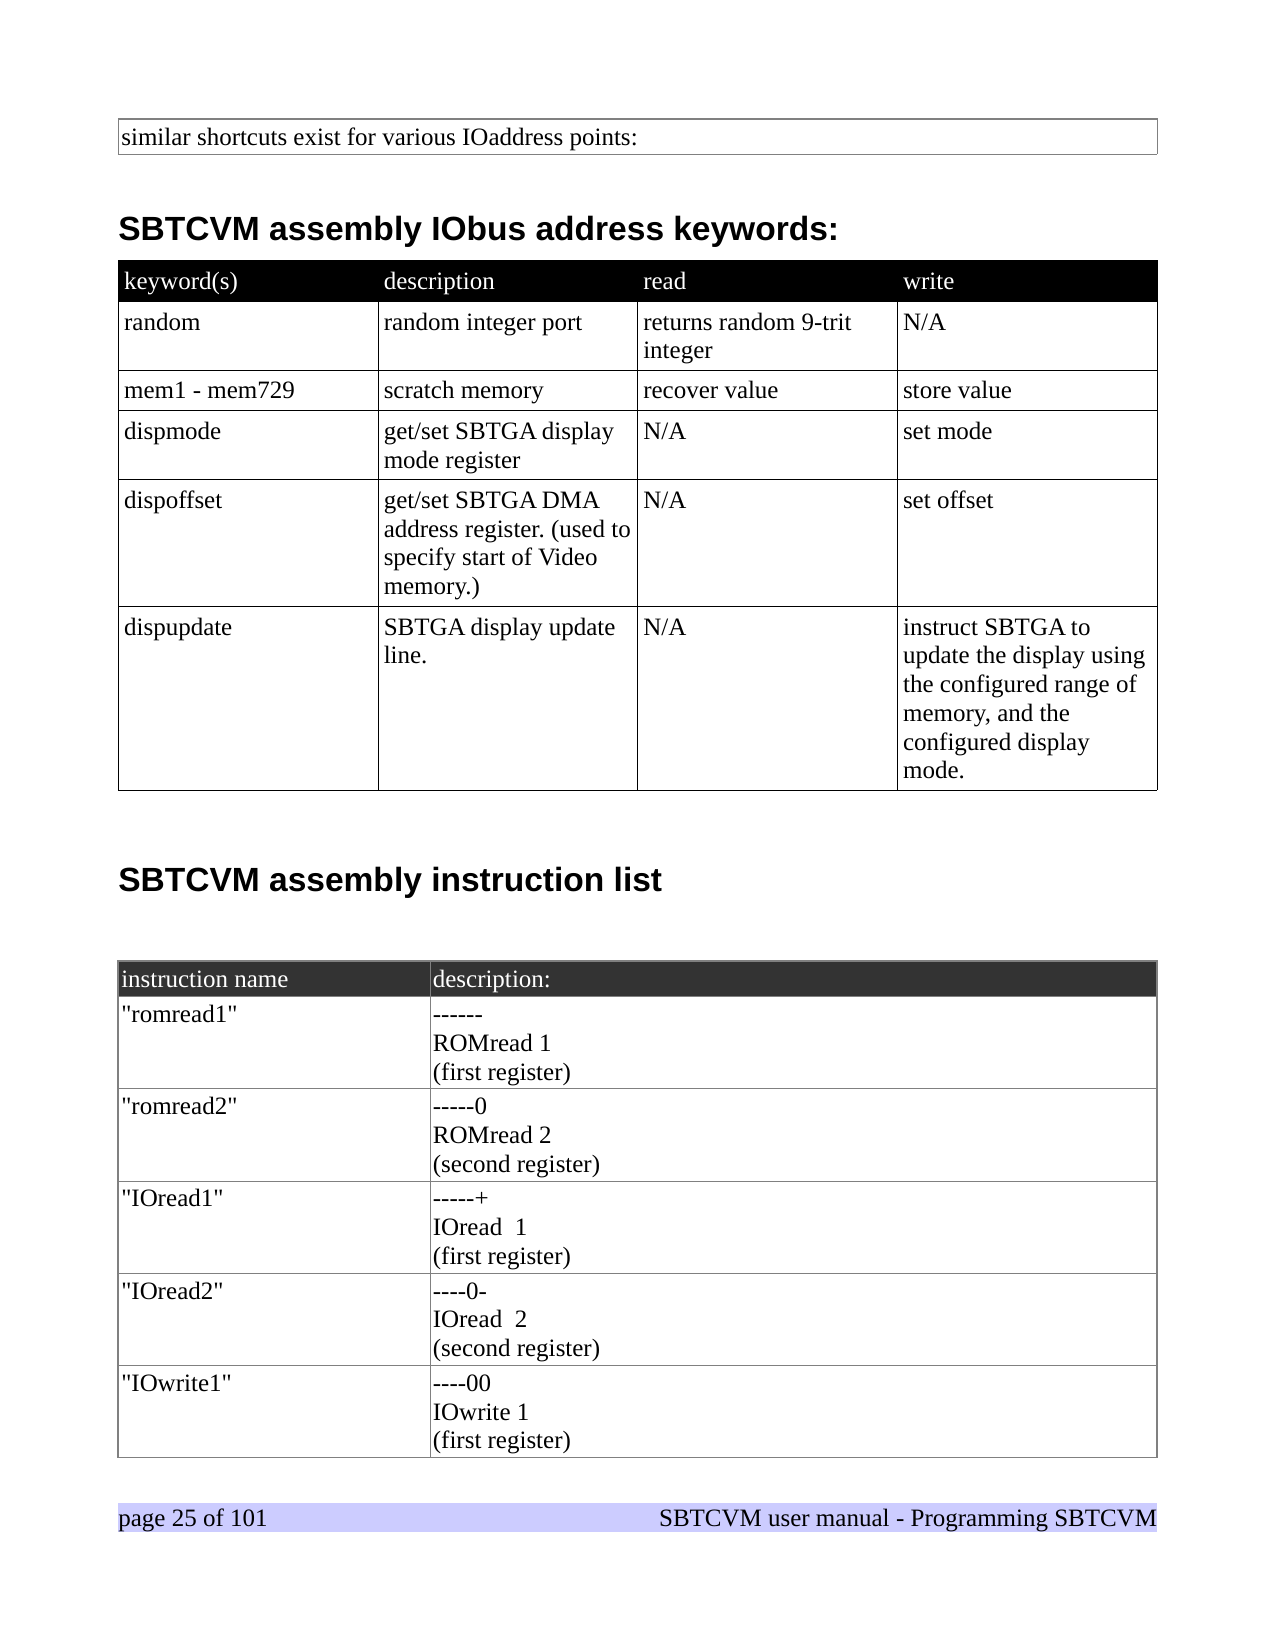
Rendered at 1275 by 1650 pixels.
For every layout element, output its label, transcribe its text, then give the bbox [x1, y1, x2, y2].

table_cell "IOread1" [119, 1182, 430, 1273]
table_header read [638, 261, 897, 301]
table_cell random [119, 302, 378, 370]
table_cell ------ ROMread 1 (first register) [431, 997, 1156, 1088]
table_cell get/set SBTGA DMA address register. (used to specify start of Video memory.) [379, 480, 637, 606]
table_cell N/A [638, 607, 897, 790]
table_cell set offset [898, 480, 1157, 606]
table_cell "IOwrite1" [119, 1366, 430, 1457]
table_cell mem1 - mem729 [119, 371, 378, 410]
table_cell returns random 9-trit integer [638, 302, 897, 370]
table_cell instruct SBTGA to update the display using the configured range of memory, and the configured display mode. [898, 607, 1157, 790]
table_header description: [431, 962, 1156, 996]
table_header keyword(s) [119, 261, 378, 301]
table_cell random integer port [379, 302, 637, 370]
table_cell ----00 IOwrite 1 (first register) [431, 1366, 1156, 1457]
table_cell recover value [638, 371, 897, 410]
table_cell store value [898, 371, 1157, 410]
table_header instruction name [119, 962, 430, 996]
table_header similar shortcuts exist for various IOaddress points: [119, 120, 1157, 153]
table_cell scratch memory [379, 371, 637, 410]
table_cell dispmode [119, 411, 378, 479]
table_cell dispoffset [119, 480, 378, 606]
table_cell SBTGA display update line. [379, 607, 637, 790]
subtitle SBTCVM assembly IObus address keywords: [118, 209, 1157, 248]
table_header write [898, 261, 1157, 301]
table_cell N/A [638, 480, 897, 606]
table_cell "romread1" [119, 997, 430, 1088]
table_cell -----0 ROMread 2 (second register) [431, 1089, 1156, 1181]
table_cell N/A [638, 411, 897, 479]
table_cell dispupdate [119, 607, 378, 790]
table_cell "romread2" [119, 1089, 430, 1181]
table_cell get/set SBTGA display mode register [379, 411, 637, 479]
table_cell ----0- IOread 2 (second register) [431, 1274, 1156, 1365]
table_cell "IOread2" [119, 1274, 430, 1365]
table_header description [379, 261, 637, 301]
table_cell N/A [898, 302, 1157, 370]
table_cell set mode [898, 411, 1157, 479]
table_cell -----+ IOread 1 (first register) [431, 1182, 1156, 1273]
subtitle SBTCVM assembly instruction list [118, 860, 1157, 898]
